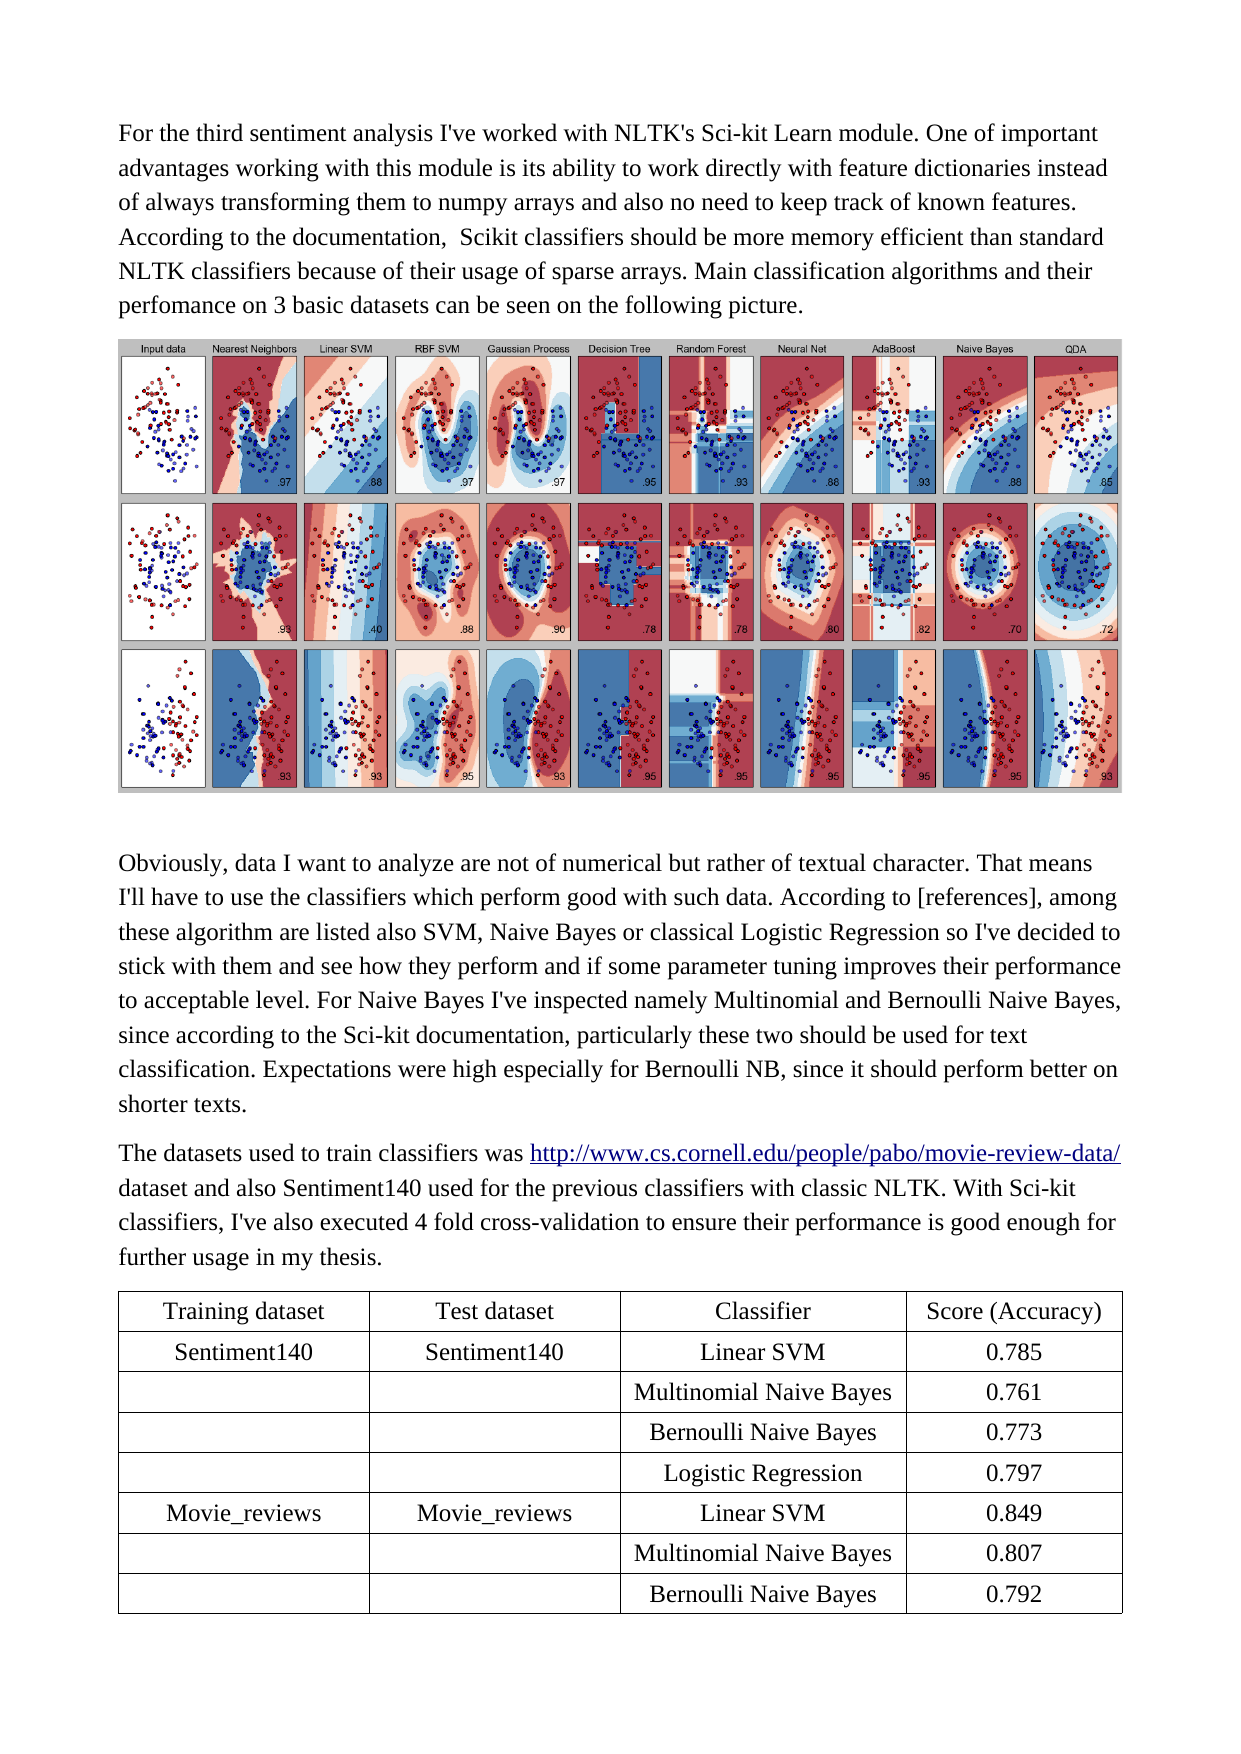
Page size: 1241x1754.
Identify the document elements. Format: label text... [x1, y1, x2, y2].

table_cell Logistic Regression [621, 1453, 906, 1492]
table_cell Movie_reviews [370, 1493, 620, 1532]
table_cell Movie_reviews [119, 1493, 369, 1532]
table_cell [370, 1372, 620, 1412]
table_cell 0.797 [907, 1453, 1122, 1492]
table_cell Multinomial Naive Bayes [621, 1372, 906, 1412]
table_cell 0.773 [907, 1413, 1122, 1452]
table_cell 0.792 [907, 1574, 1122, 1613]
table_cell Linear SVM [621, 1493, 906, 1532]
table_cell Bernoulli Naive Bayes [621, 1574, 906, 1613]
text The datasets used to train classifiers was http://www.cs.cornell.edu/people/pabo/movie-review-data/ dataset and also Sentiment140 used for the previous classifiers with classic NLTK. With Sci-kit classifiers, I've also executed 4 fold cross-validation to ensure their performance is good enough for further usage in my thesis. [118, 1138, 1122, 1270]
table_cell Sentiment140 [119, 1332, 369, 1371]
picture [118, 339, 1123, 793]
table_cell [370, 1453, 620, 1492]
table_header Training dataset [119, 1292, 369, 1331]
table_cell Multinomial Naive Bayes [621, 1534, 906, 1573]
text For the third sentiment analysis I've worked with NLTK's Sci-kit Learn module. One of important advantages working with this module is its ability to work directly with feature dictionaries instead of always transforming them to numpy arrays and also no need to keep track of known features. According to the documentation, Scikit classifiers should be more memory efficient than standard NLTK classifiers because of their usage of sparse arrays. Main classification algorithms and their perfomance on 3 basic datasets can be seen on the following picture. [118, 118, 1122, 319]
table_cell [119, 1413, 369, 1452]
table_cell [370, 1574, 620, 1613]
table_cell [119, 1453, 369, 1492]
table_header Score (Accuracy) [907, 1292, 1122, 1331]
table_cell Linear SVM [621, 1332, 906, 1371]
table_cell 0.849 [907, 1493, 1122, 1532]
table_header Test dataset [370, 1292, 620, 1331]
table_cell [370, 1534, 620, 1573]
table_cell [119, 1534, 369, 1573]
table_cell [119, 1574, 369, 1613]
text Obviously, data I want to analyze are not of numerical but rather of textual character. That means I'll have to use the classifiers which perform good with such data. According to [references], among these algorithm are listed also SVM, Naive Bayes or classical Logistic Regression so I've decided to stick with them and see how they perform and if some parameter tuning improves their performance to acceptable level. For Naive Bayes I've inspected namely Multinomial and Bernoulli Naive Bayes, since according to the Sci-kit documentation, particularly these two should be used for text classification. Expectations were high especially for Bernoulli NB, since it should perform better on shorter texts. [118, 848, 1122, 1118]
table_header Classifier [621, 1292, 906, 1331]
table_cell Sentiment140 [370, 1332, 620, 1371]
table_cell Bernoulli Naive Bayes [621, 1413, 906, 1452]
table_cell [370, 1413, 620, 1452]
table_cell 0.785 [907, 1332, 1122, 1371]
table_cell [119, 1372, 369, 1412]
table_cell 0.807 [907, 1534, 1122, 1573]
table_cell 0.761 [907, 1372, 1122, 1412]
